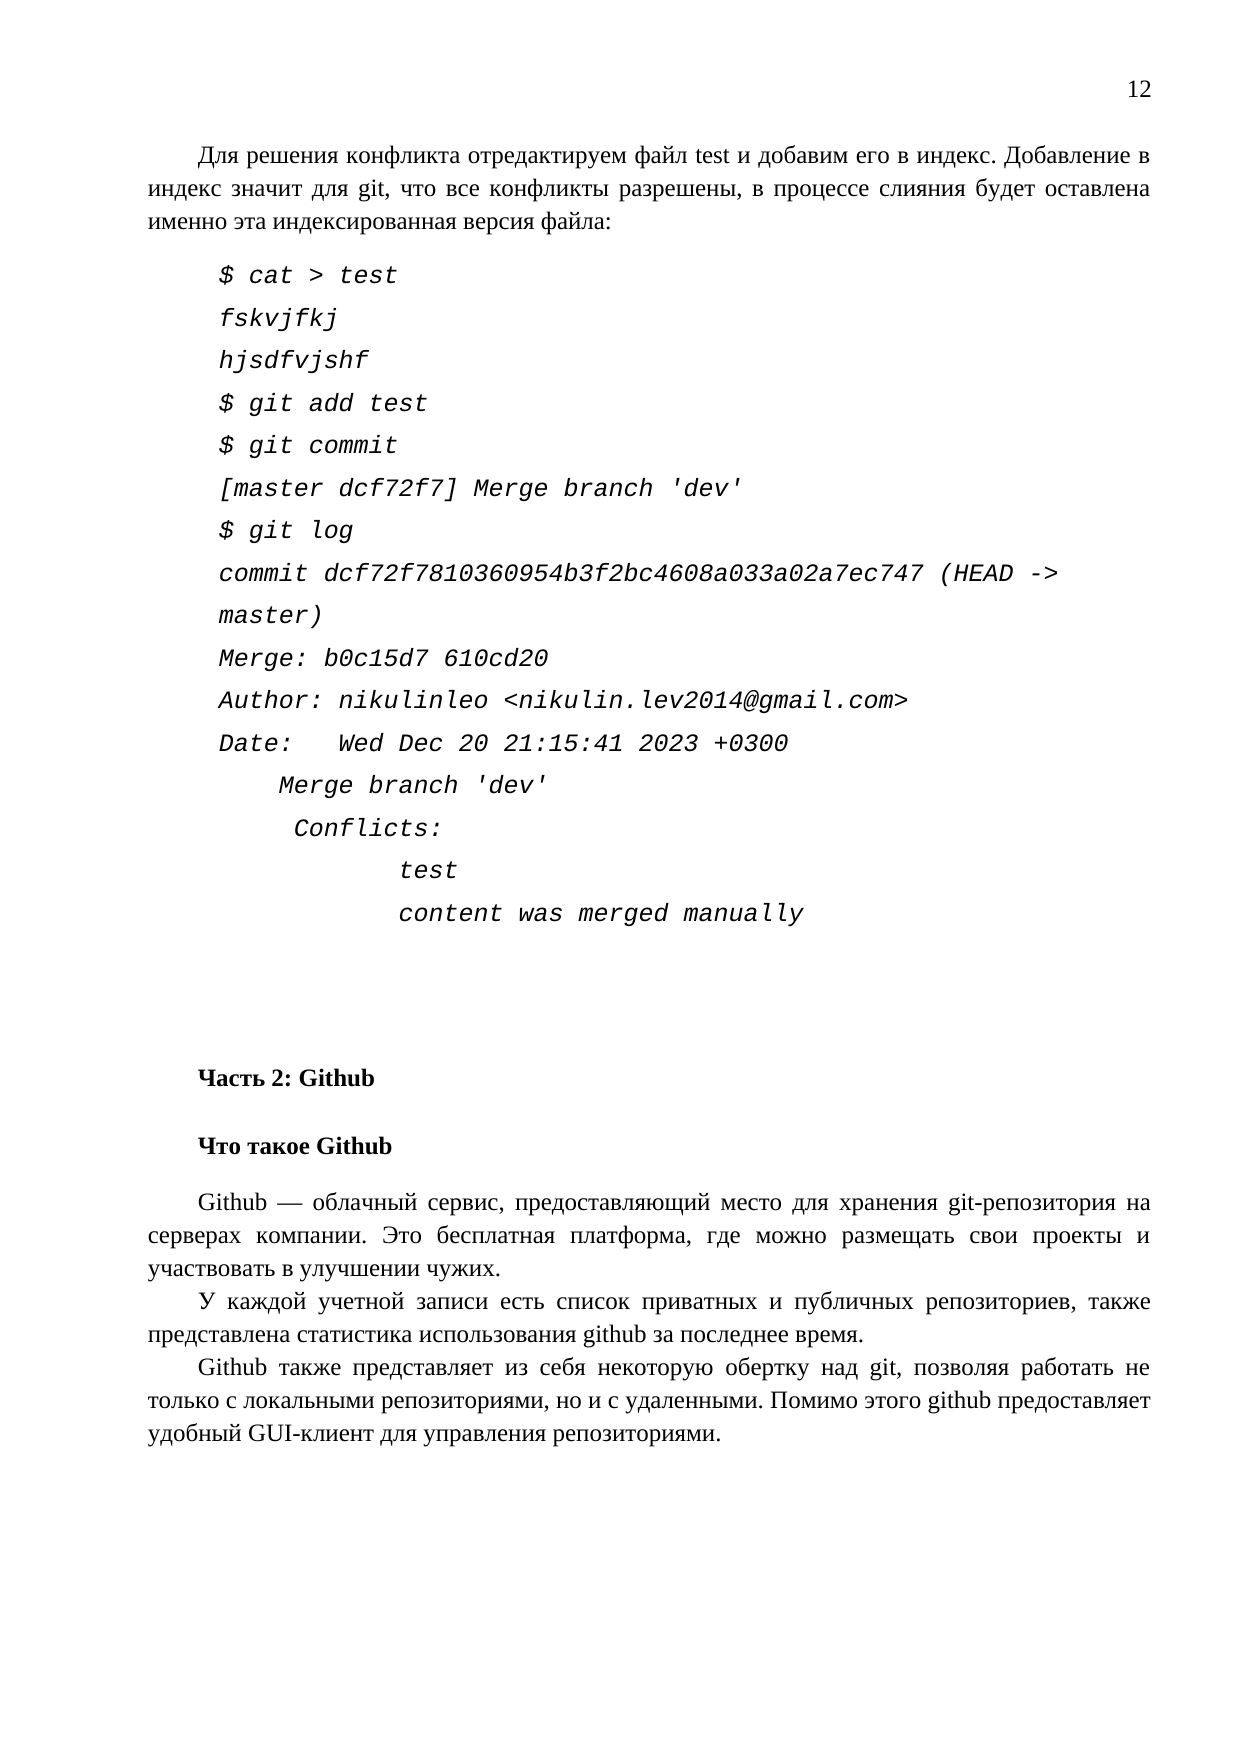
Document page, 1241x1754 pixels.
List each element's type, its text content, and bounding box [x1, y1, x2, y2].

text Github также представляет из себя некоторую обертку над git, позволяя работать не только с локальными репозиториями, но и с удаленными. Помимо этого github предоставляет удобный GUI-клиент для управления репозиториями. [148, 1352, 1152, 1447]
text $ cat > test [218, 263, 1152, 291]
text Date: Wed Dec 20 21:15:41 2023 +0300 [218, 730, 1152, 758]
text Merge branch 'dev' [218, 773, 1152, 801]
text $ git log [218, 518, 1152, 546]
text content was merged manually [218, 900, 1152, 928]
subtitle Что такое Github [148, 1131, 1152, 1160]
text $ git add test [218, 390, 1152, 418]
text Author: nikulinleo <nikulin.lev2014@gmail.com> [218, 688, 1152, 716]
text hjsdfvjshf [218, 348, 1152, 376]
subtitle Часть 2: Github [148, 1063, 1152, 1092]
text test [218, 858, 1152, 886]
text Conflicts: [218, 815, 1152, 843]
text Для решения конфликта отредактируем файл test и добавим его в индекс. Добавление в индекс значит для git, что все конфликты разрешены, в процессе слияния будет оставлена именно эта индексированная версия файла: [148, 140, 1152, 235]
text Github — облачный сервис, предоставляющий место для хранения git-репозитория на серверах компании. Это бесплатная платформа, где можно размещать свои проекты и участвовать в улучшении чужих. [148, 1187, 1152, 1282]
text Merge: b0c15d7 610cd20 [218, 645, 1152, 673]
text fskvjfkj [218, 305, 1152, 333]
text [master dcf72f7] Merge branch 'dev' [218, 475, 1152, 503]
text $ git commit [218, 433, 1152, 461]
text У каждой учетной записи есть список приватных и публичных репозиториев, также представлена статистика использования github за последнее время. [148, 1286, 1152, 1348]
text commit dcf72f7810360954b3f2bc4608a033a02a7ec747 (HEAD -> master) [218, 560, 1152, 631]
